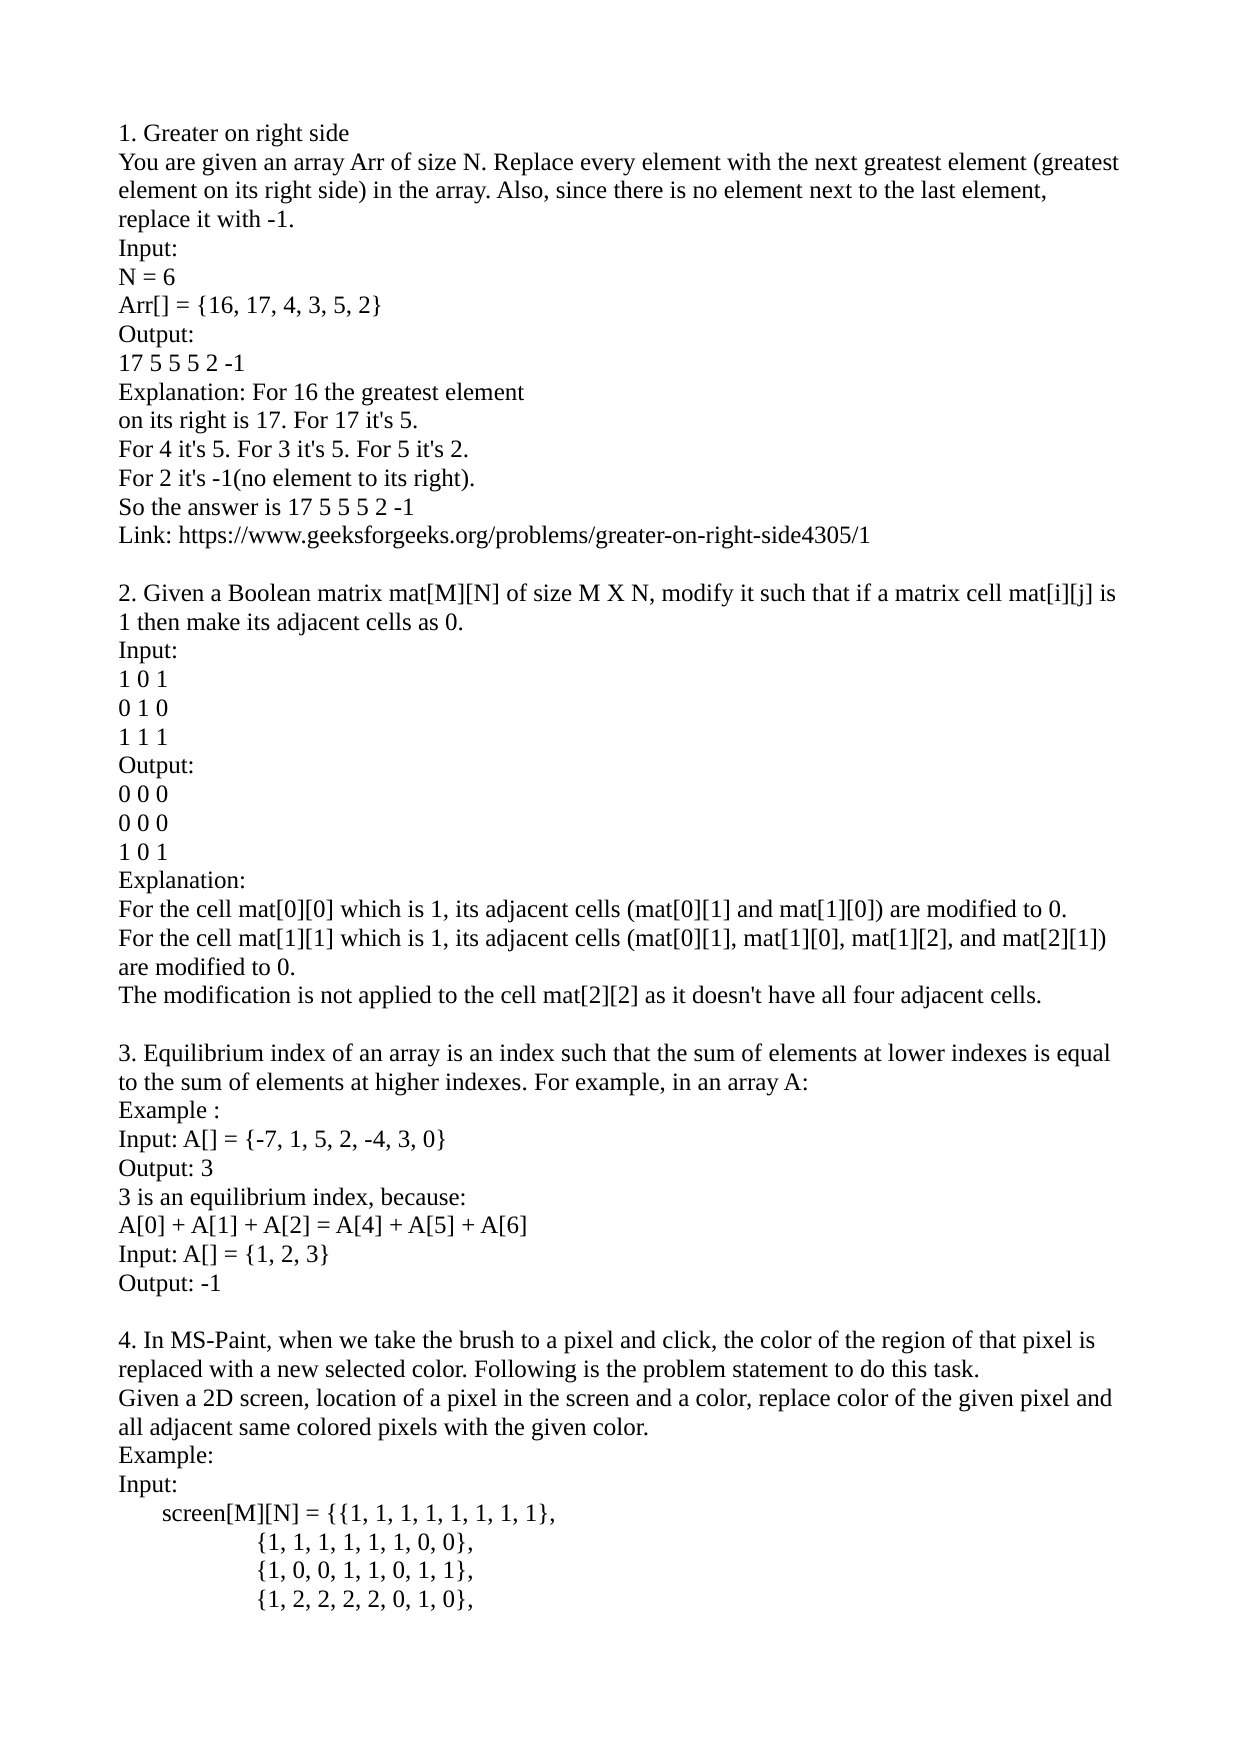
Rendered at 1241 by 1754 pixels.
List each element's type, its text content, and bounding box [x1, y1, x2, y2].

text 0 0 0 [118, 779, 1122, 808]
text Output: -1 [118, 1268, 1122, 1297]
text 1 0 1 [118, 664, 1122, 693]
text Example: [118, 1441, 1122, 1469]
text A[0] + A[1] + A[2] = A[4] + A[5] + A[6] [118, 1211, 1122, 1239]
text 1 0 1 [118, 837, 1122, 866]
text {1, 0, 0, 1, 1, 0, 1, 1}, [118, 1556, 1122, 1584]
text Output: [118, 751, 1122, 779]
text Input: A[] = {1, 2, 3} [118, 1239, 1122, 1268]
text 0 0 0 [118, 808, 1122, 837]
text For the cell mat[1][1] which is 1, its adjacent cells (mat[0][1], mat[1][0], mat[1][2], and mat[2][1]) are modified to 0. [118, 923, 1122, 981]
text 17 5 5 5 2 -1 [118, 348, 1122, 377]
text For the cell mat[0][0] which is 1, its adjacent cells (mat[0][1] and mat[1][0]) are modified to 0. [118, 894, 1122, 923]
text Input: A[] = {-7, 1, 5, 2, -4, 3, 0} [118, 1124, 1122, 1153]
text Given a 2D screen, location of a pixel in the screen and a color, replace color of the given pixel and all adjacent same colored pixels with the given color. [118, 1383, 1122, 1441]
text on its right is 17. For 17 it's 5. [118, 406, 1122, 434]
text For 2 it's -1(no element to its right). [118, 463, 1122, 492]
text Input: [118, 636, 1122, 664]
text Explanation: For 16 the greatest element [118, 377, 1122, 406]
text Input: [118, 233, 1122, 262]
text Input: [118, 1469, 1122, 1498]
text Link: https://www.geeksforgeeks.org/problems/greater-on-right-side4305/1 [118, 521, 1122, 549]
text 3 is an equilibrium index, because: [118, 1182, 1122, 1211]
text 0 1 0 [118, 693, 1122, 722]
text 1 1 1 [118, 722, 1122, 751]
text 3. Equilibrium index of an array is an index such that the sum of elements at lower indexes is equal to the sum of elements at higher indexes. For example, in an array A: [118, 1038, 1122, 1096]
text 2. Given a Boolean matrix mat[M][N] of size M X N, modify it such that if a matrix cell mat[i][j] is 1 then make its adjacent cells as 0. [118, 578, 1122, 636]
text So the answer is 17 5 5 5 2 -1 [118, 492, 1122, 521]
text 4. In MS-Paint, when we take the brush to a pixel and click, the color of the region of that pixel is replaced with a new selected color. Following is the problem statement to do this task. [118, 1326, 1122, 1383]
text You are given an array Arr of size N. Replace every element with the next greatest element (greatest element on its right side) in the array. Also, since there is no element next to the last element, replace it with -1. [118, 147, 1122, 233]
text Example : [118, 1096, 1122, 1124]
text {1, 2, 2, 2, 2, 0, 1, 0}, [118, 1584, 1122, 1613]
text Explanation: [118, 866, 1122, 894]
text N = 6 [118, 262, 1122, 291]
text Output: 3 [118, 1153, 1122, 1182]
text For 4 it's 5. For 3 it's 5. For 5 it's 2. [118, 434, 1122, 463]
text {1, 1, 1, 1, 1, 1, 0, 0}, [118, 1527, 1122, 1556]
text Arr[] = {16, 17, 4, 3, 5, 2} [118, 291, 1122, 319]
text screen[M][N] = {{1, 1, 1, 1, 1, 1, 1, 1}, [118, 1498, 1122, 1527]
text The modification is not applied to the cell mat[2][2] as it doesn't have all four adjacent cells. [118, 981, 1122, 1009]
text Output: [118, 319, 1122, 348]
text 1. Greater on right side [118, 118, 1122, 147]
